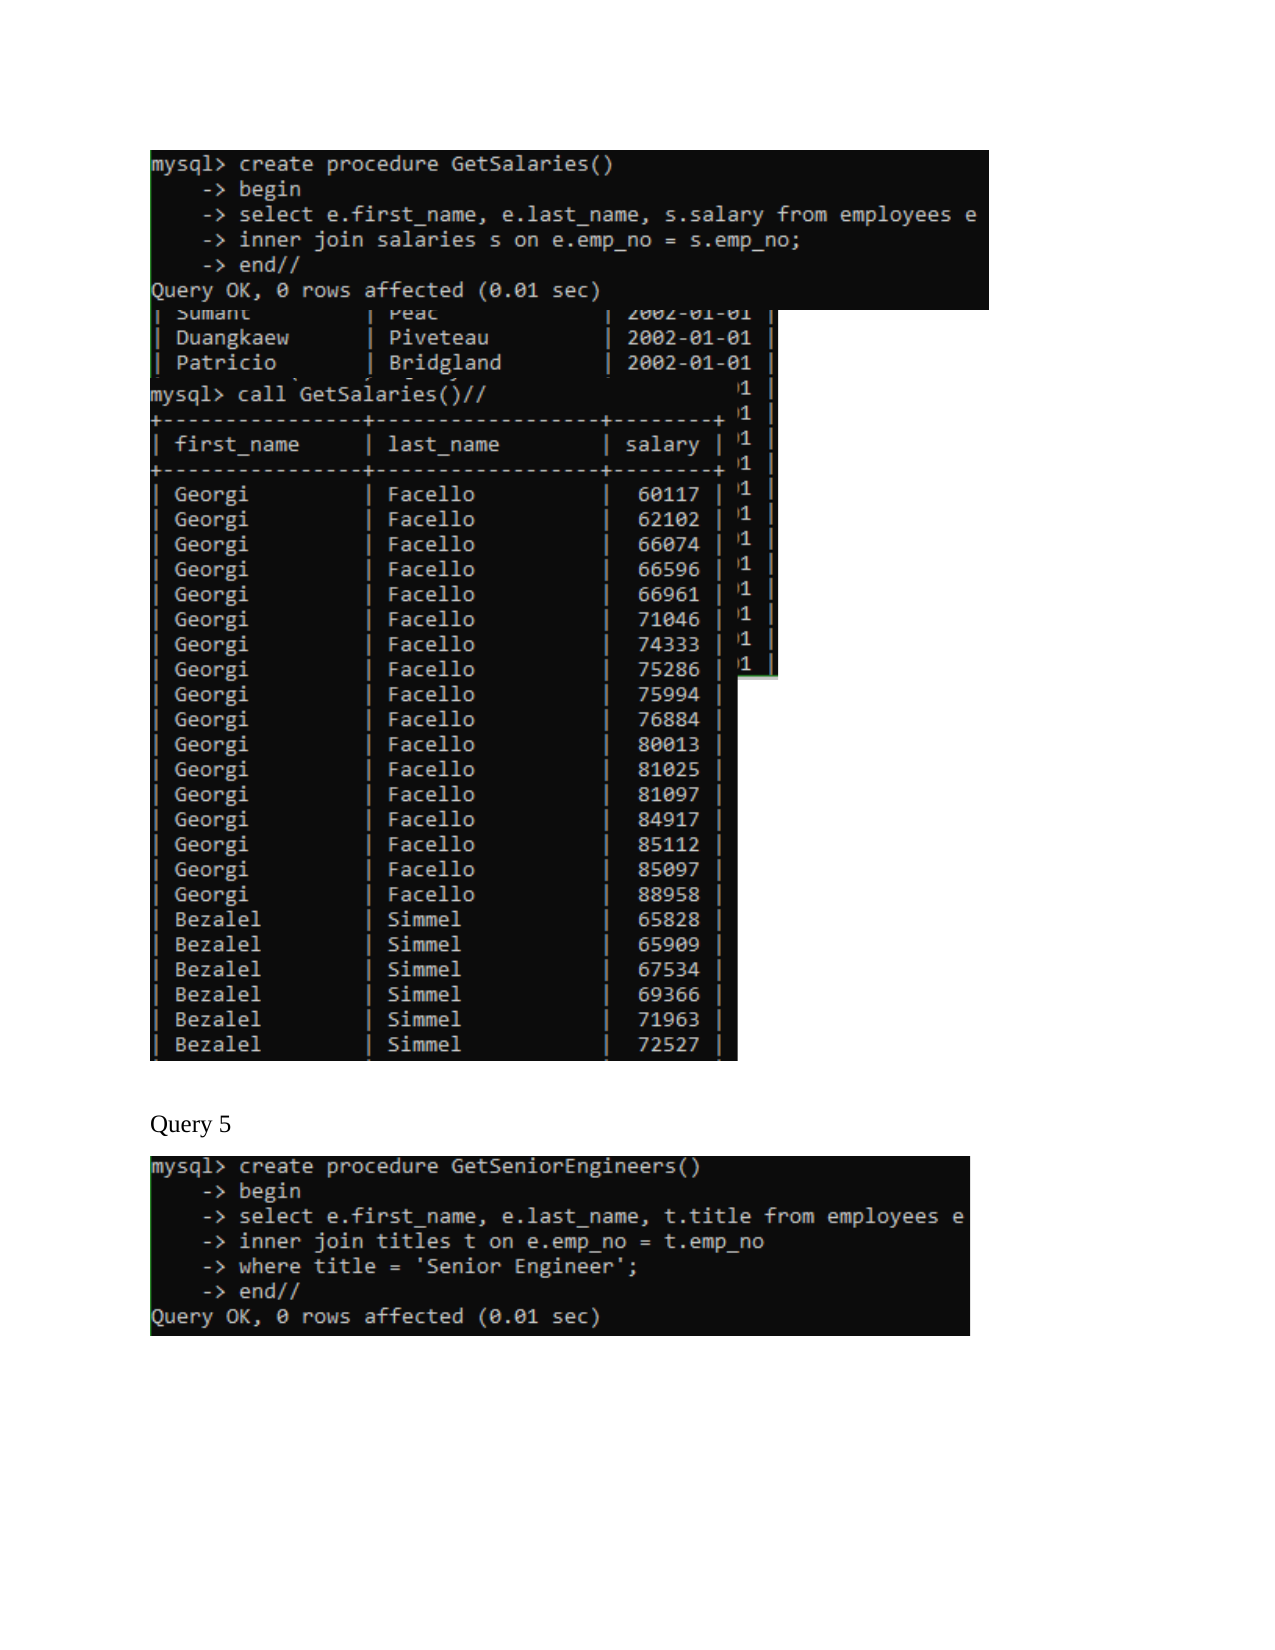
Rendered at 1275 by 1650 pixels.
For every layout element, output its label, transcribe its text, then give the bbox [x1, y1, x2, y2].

text Query 5 [150, 1109, 1125, 1137]
picture [150, 1156, 971, 1336]
picture [150, 150, 989, 1061]
